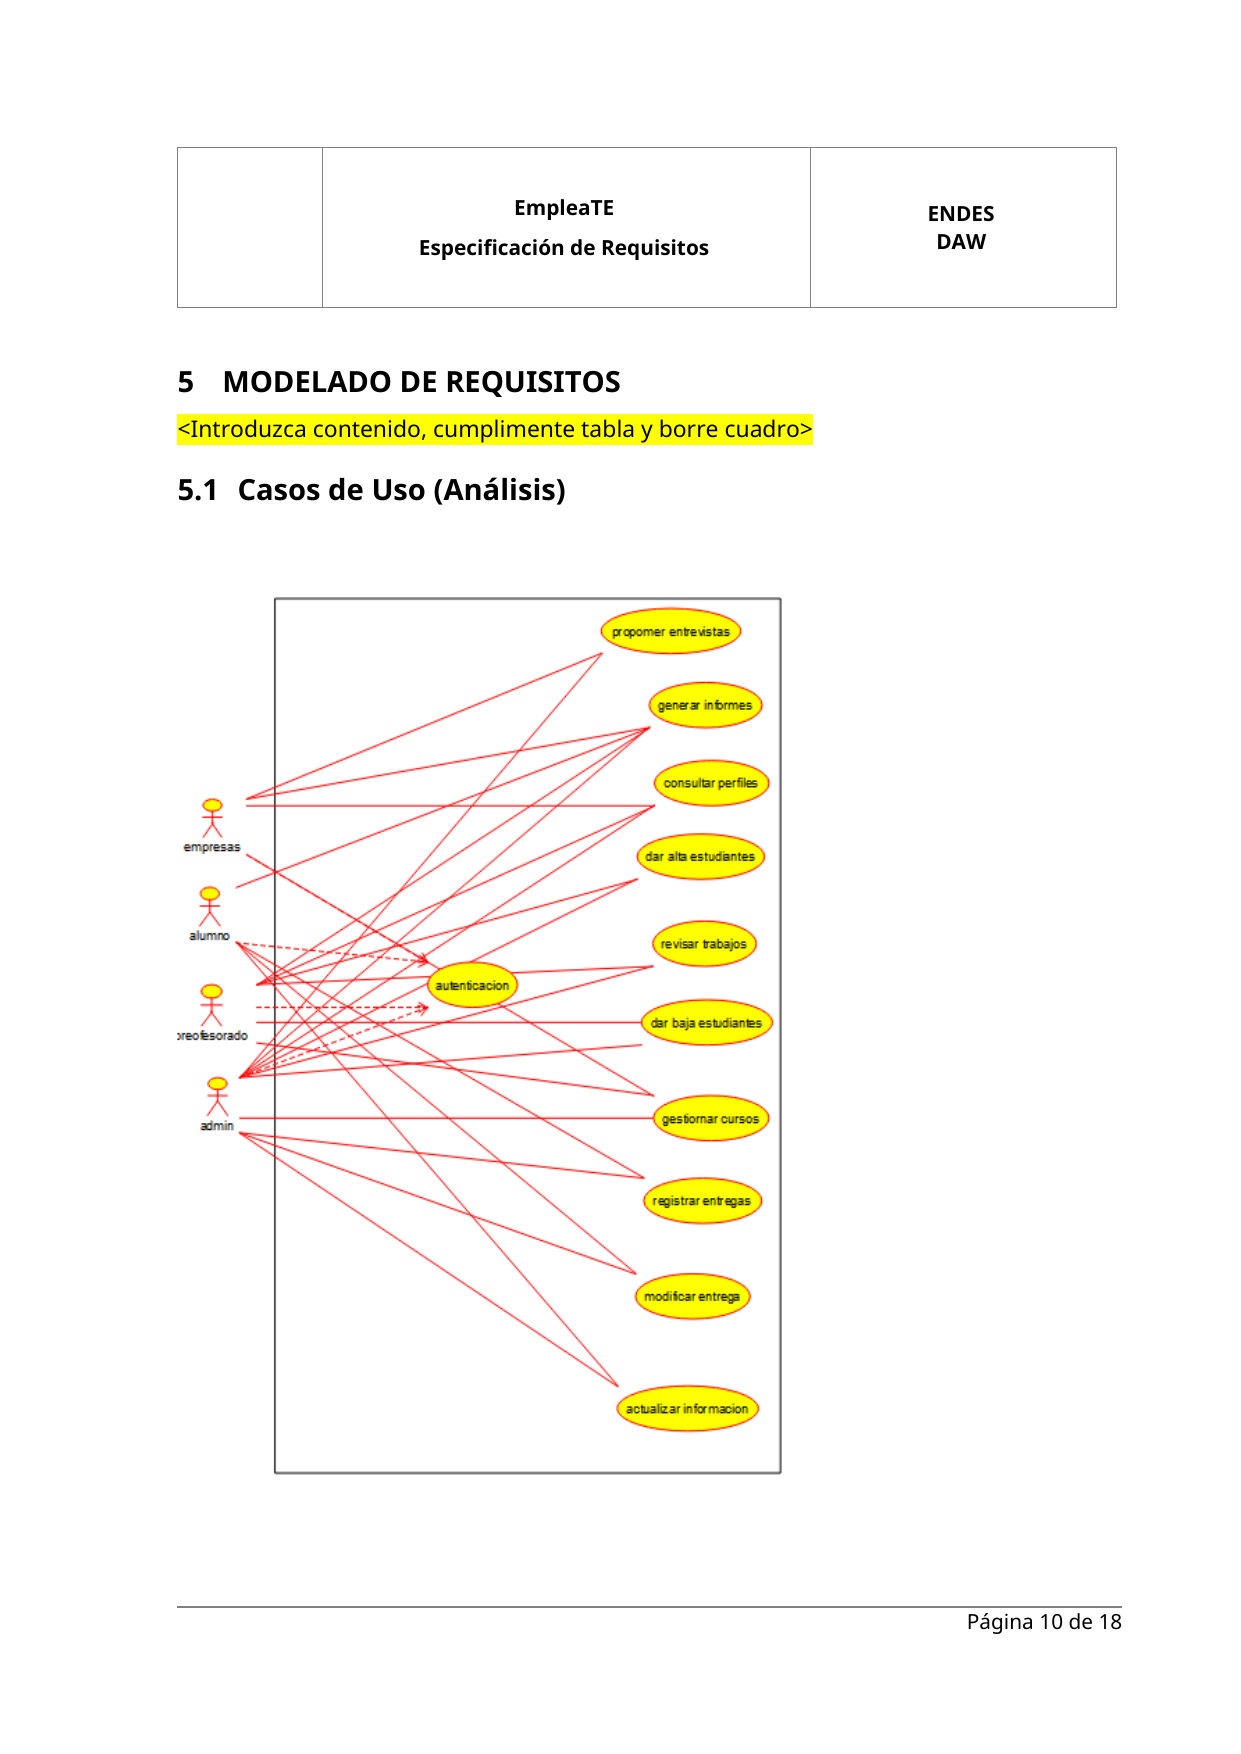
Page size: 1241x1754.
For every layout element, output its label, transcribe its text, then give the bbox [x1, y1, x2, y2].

subtitle Casos de Uso (Análisis) [177, 470, 1122, 509]
text <Introduzca contenido, cumplimente tabla y borre cuadro> [177, 413, 1122, 445]
picture [177, 553, 811, 1519]
subtitle MODELADO DE REQUISITOS [177, 361, 1122, 401]
